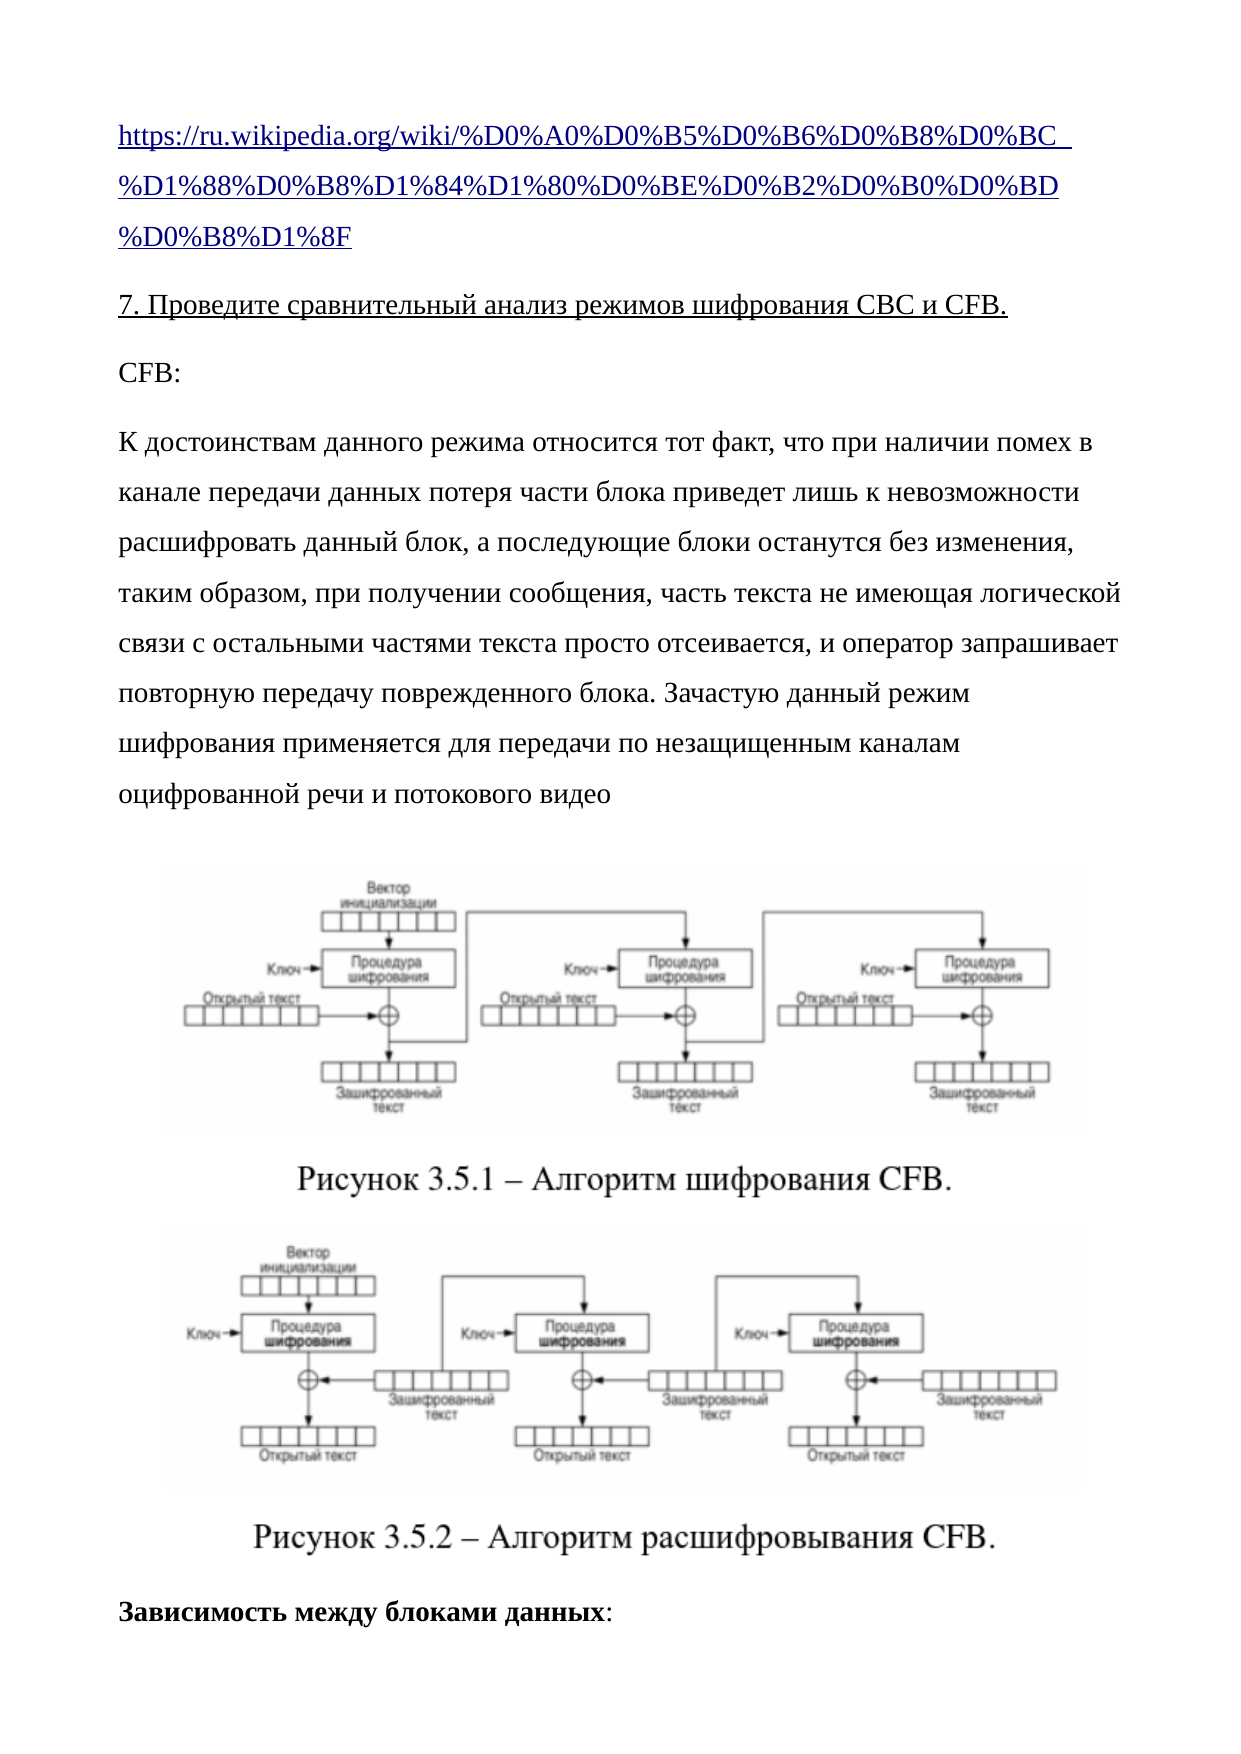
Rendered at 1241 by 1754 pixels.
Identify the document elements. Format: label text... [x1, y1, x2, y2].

picture [118, 844, 1123, 1560]
text 7. Проведите сравнительный анализ режимов шифрования CBC и CFB. [118, 287, 1122, 321]
text К достоинствам данного режима относится тот факт, что при наличии помех в канале передачи данных потеря части блока приведет лишь к невозможности расшифровать данный блок, а последующие блоки останутся без изменения, таким образом, при получении сообщения, часть текста не имеющая логической связи с остальными частями текста просто отсеивается, и оператор запрашивает повторную передачу поврежденного блока. Зачастую данный режим шифрования применяется для передачи по незащищенным каналам оцифрованной речи и потокового видео [118, 424, 1122, 809]
text Зависимость между блоками данных: [118, 1594, 1122, 1628]
text CFB: [118, 355, 1122, 389]
text https://ru.wikipedia.org/wiki/%D0%A0%D0%B5%D0%B6%D0%B8%D0%BC_%D1%88%D0%B8%D1%84%D1%80%D0%BE%D0%B2%D0%B0%D0%BD%D0%B8%D1%8F [118, 118, 1122, 252]
